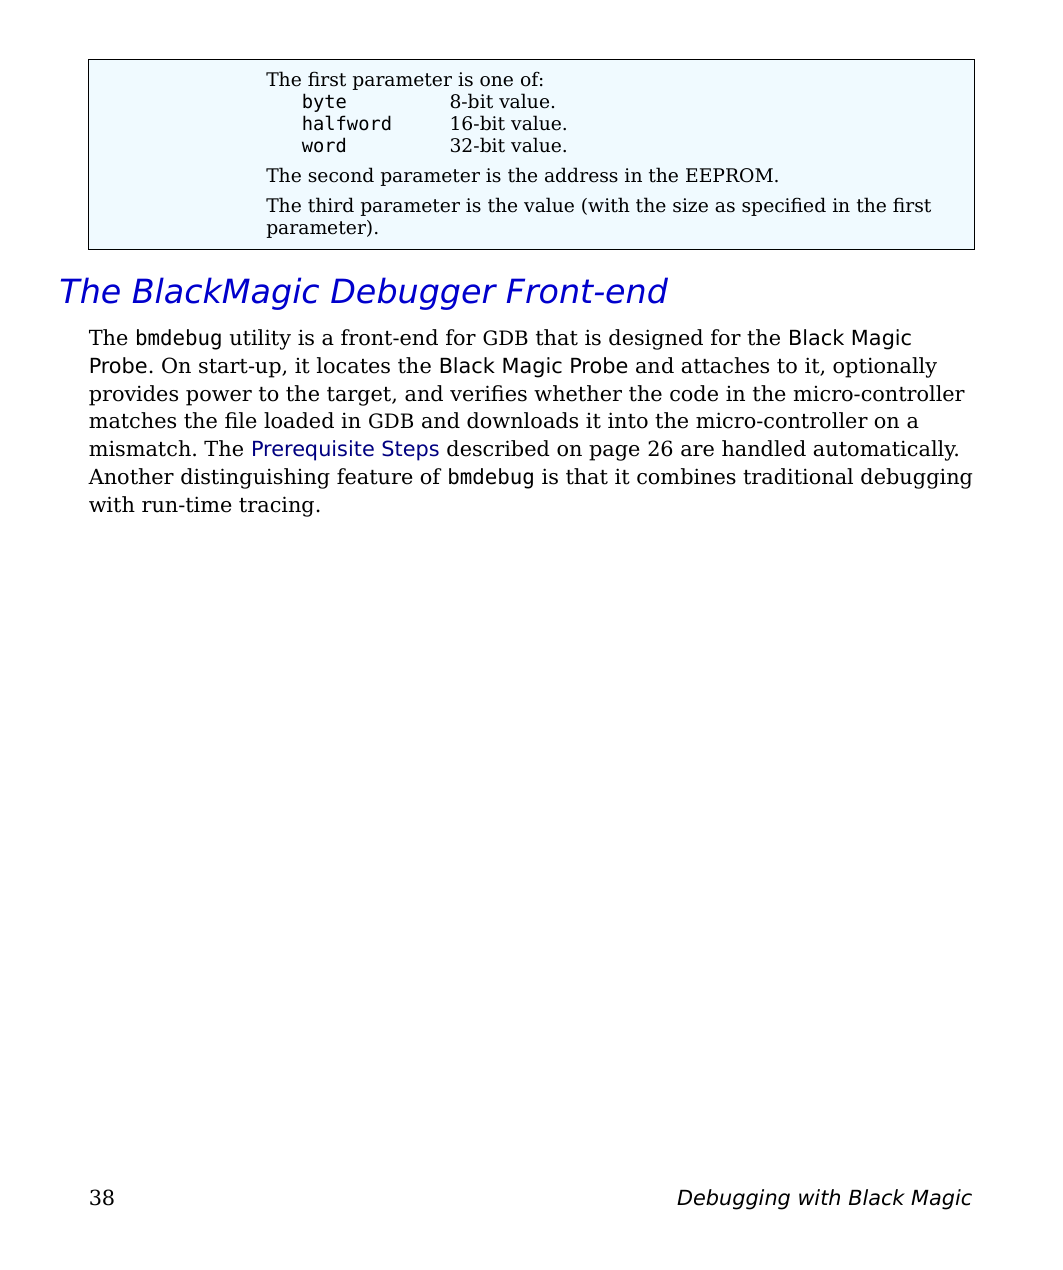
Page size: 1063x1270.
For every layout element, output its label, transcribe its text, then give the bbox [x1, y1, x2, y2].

text The bmdebug utility is a front-end for GDB that is designed for the Black Magic Probe. On start-up, it locates the Black Magic Probe and attaches to it, optionally provides power to the target, and verifies whether the code in the micro-controller matches the file loaded in GDB and downloads it into the micro-controller on a mismatch. The Prerequisite Steps described on page 26 are handled automatically. Another distinguishing feature of bmdebug is that it combines traditional debugging with run-time tracing. [88, 326, 974, 517]
subtitle The BlackMagic Debugger Front-end [59, 272, 974, 311]
table_cell The first parameter is one of: byte 8-bit value. halfword 16-bit value. word 32-bit value. The second parameter is the address in the EEPROM. The third parameter is the value (with the size as specified in the first parameter). [260, 60, 974, 249]
table_cell [89, 60, 260, 249]
